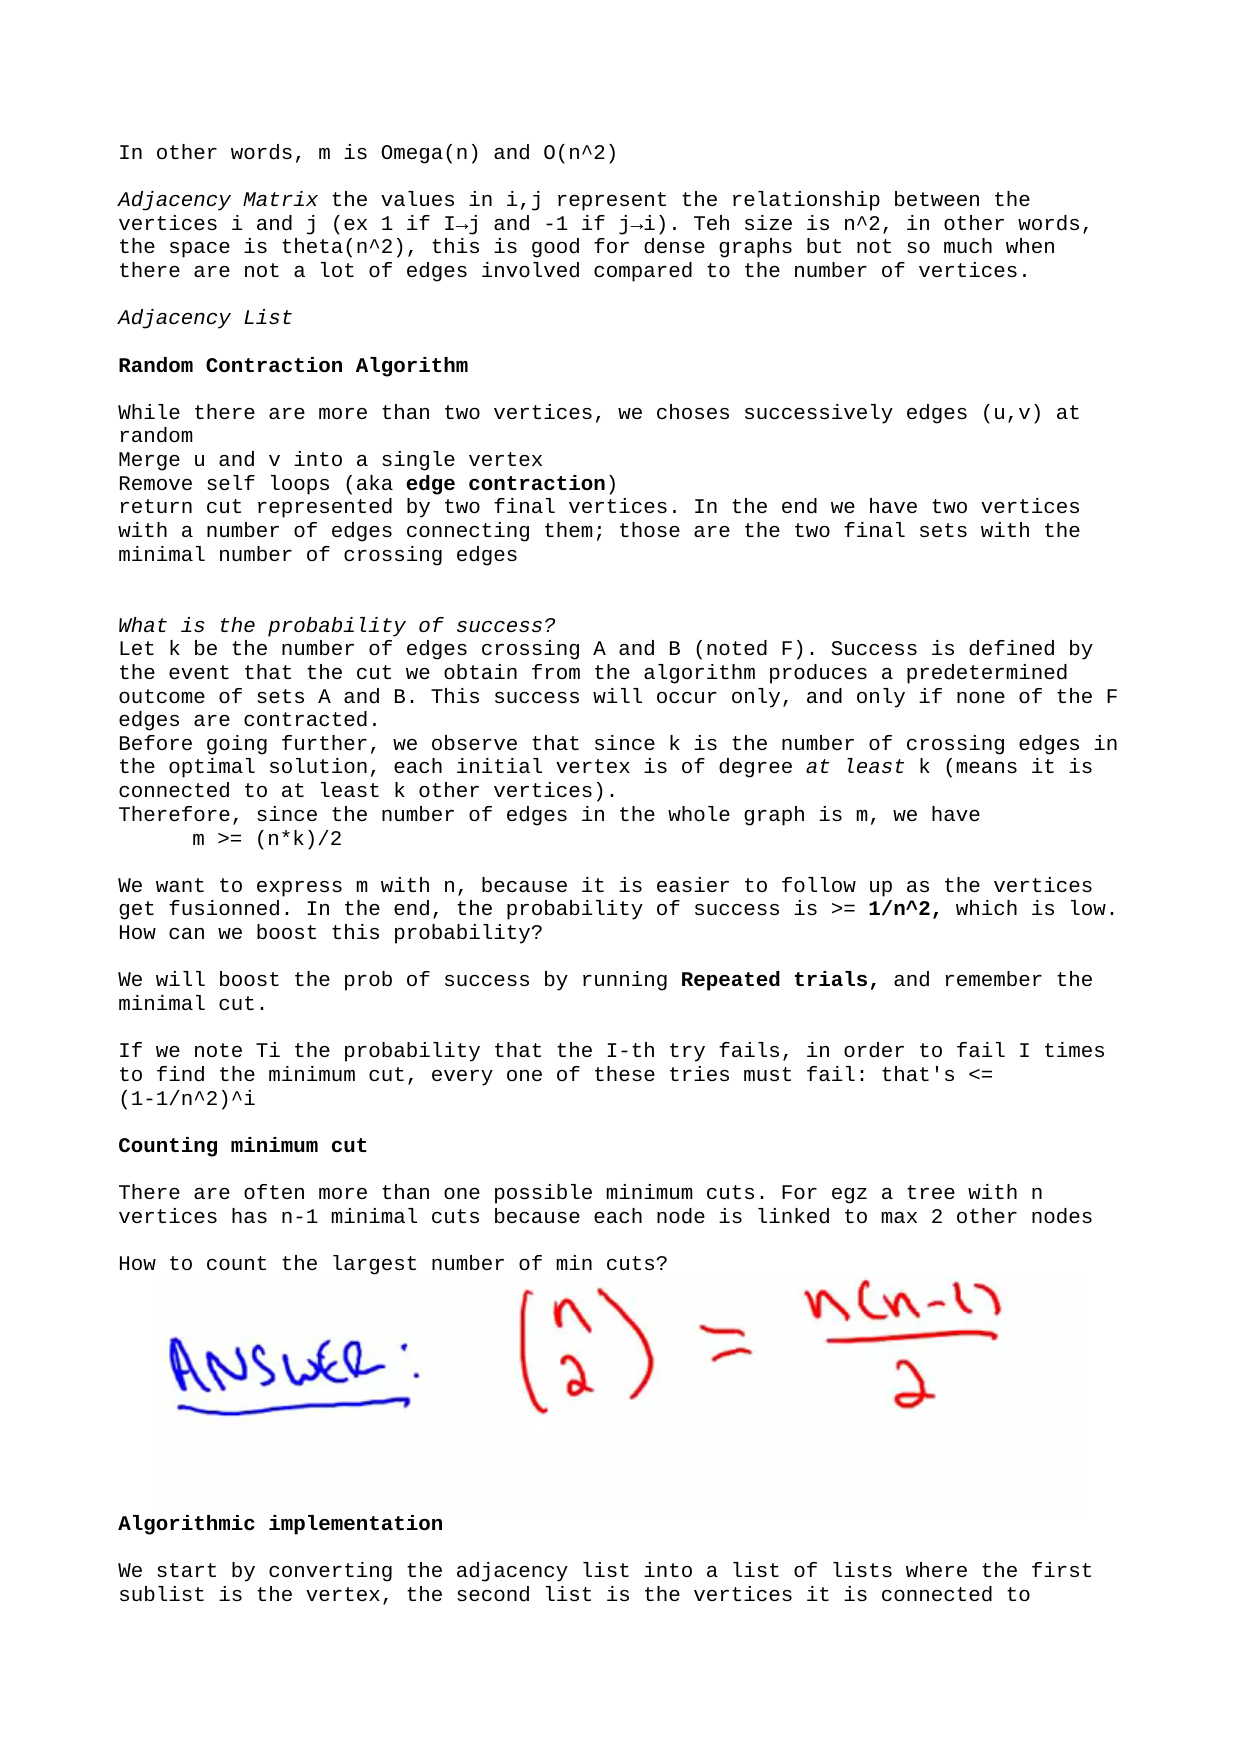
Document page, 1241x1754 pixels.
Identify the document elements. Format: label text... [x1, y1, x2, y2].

text Counting minimum cut [118, 1135, 1122, 1158]
text There are often more than one possible minimum cuts. For egz a tree with n vertices has n-1 minimal cuts because each node is linked to max 2 other nodes [118, 1182, 1122, 1229]
text Random Contraction Algorithm [118, 354, 1122, 378]
picture [154, 1276, 1086, 1513]
text We will boost the prob of success by running Repeated trials, and remember the minimal cut. [118, 969, 1122, 1017]
text Before going further, we observe that since k is the number of crossing edges in the optimal solution, each initial vertex is of degree at least k (means it is connected to at least k other vertices). [118, 733, 1122, 804]
text Adjacency List [118, 307, 1122, 331]
text Therefore, since the number of edges in the whole graph is m, we have [118, 804, 1122, 827]
text How to count the largest number of min cuts? [118, 1253, 1122, 1277]
text If we note Ti the probability that the I-th try fails, in order to fail I times to find the minimum cut, every one of these tries must fail: that's <= [118, 1040, 1122, 1088]
text In other words, m is Omega(n) and O(n^2) [118, 142, 1122, 165]
text Algorithmic implementation [118, 1277, 1122, 1536]
text Let k be the number of edges crossing A and B (noted F). Success is defined by the event that the cut we obtain from the algorithm produces a predetermined outcome of sets A and B. This success will occur only, and only if none of the F edges are contracted. [118, 638, 1122, 733]
text Remove self loops (aka edge contraction) [118, 473, 1122, 496]
text Merge u and v into a single vertex [118, 449, 1122, 473]
text (1-1/n^2)^i [118, 1088, 1122, 1111]
text We start by converting the adjacency list into a list of lists where the first sublist is the vertex, the second list is the vertices it is connected to [118, 1560, 1122, 1607]
text What is the probability of success? [118, 615, 1122, 638]
text While there are more than two vertices, we choses successively edges (u,v) at random [118, 402, 1122, 449]
text We want to express m with n, because it is easier to follow up as the vertices get fusionned. In the end, the probability of success is >= 1/n^2, which is low. How can we boost this probability? [118, 875, 1122, 946]
text m >= (n*k)/2 [118, 827, 1122, 851]
text Adjacency Matrix the values in i,j represent the relationship between the vertices i and j (ex 1 if I→j and -1 if j→i). Teh size is n^2, in other words, the space is theta(n^2), this is good for dense graphs but not so much when there are not a lot of edges involved compared to the number of vertices. [118, 189, 1122, 284]
text return cut represented by two final vertices. In the end we have two vertices with a number of edges connecting them; those are the two final sets with the minimal number of crossing edges [118, 496, 1122, 567]
